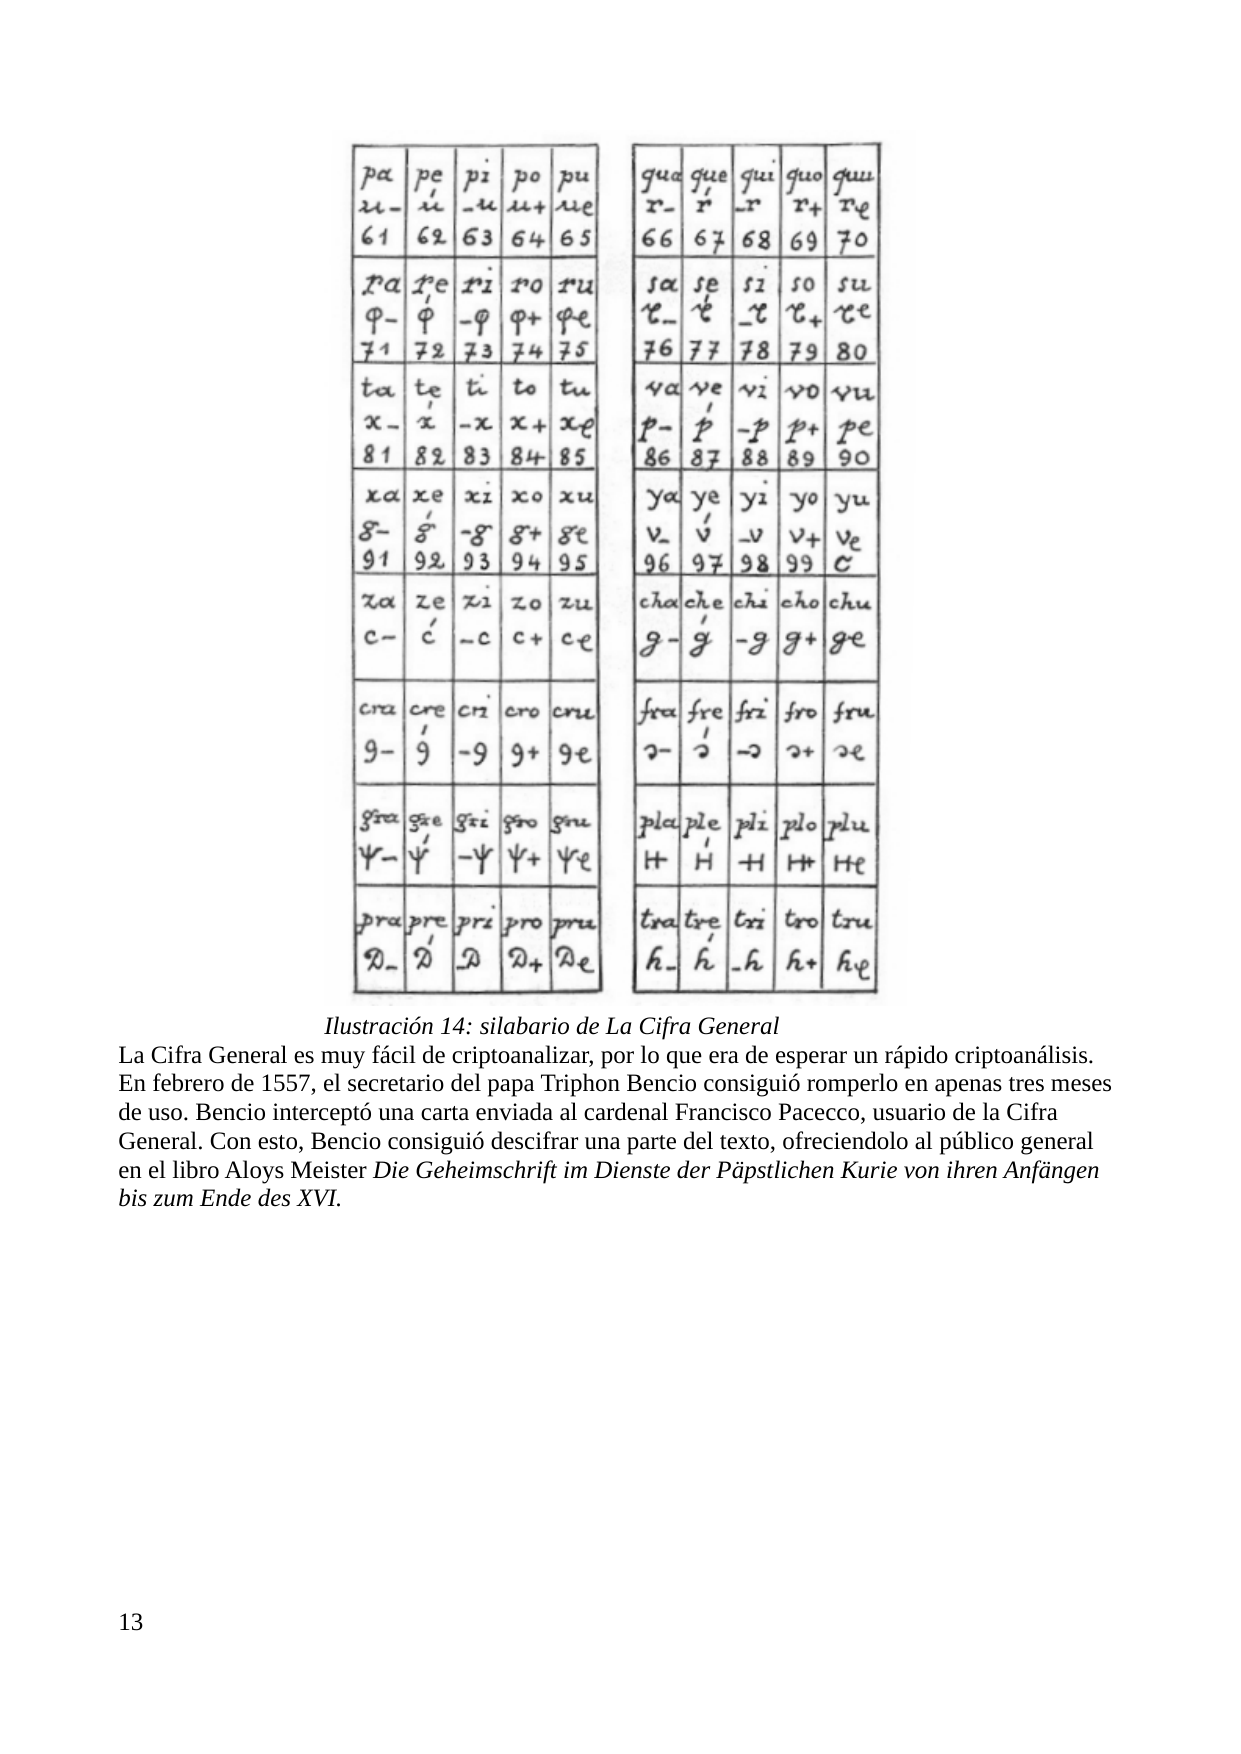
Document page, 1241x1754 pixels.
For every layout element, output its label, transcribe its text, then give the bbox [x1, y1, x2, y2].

picture [324, 130, 917, 1006]
text La Cifra General es muy fácil de criptoanalizar, por lo que era de esperar un rápido criptoanálisis. En febrero de 1557, el secretario del papa Triphon Bencio consiguió romperlo en apenas tres meses de uso. Bencio interceptó una carta enviada al cardenal Francisco Pacecco, usuario de la Cifra General. Con esto, Bencio consiguió descifrar una parte del texto, ofreciendolo al público general en el libro Aloys Meister Die Geheimschrift im Dienste der Päpstlichen Kurie von ihren Anfängen bis zum Ende des XVI. [118, 743, 1122, 1212]
text Ilustración 14: silabario de La Cifra General [324, 1006, 916, 1040]
